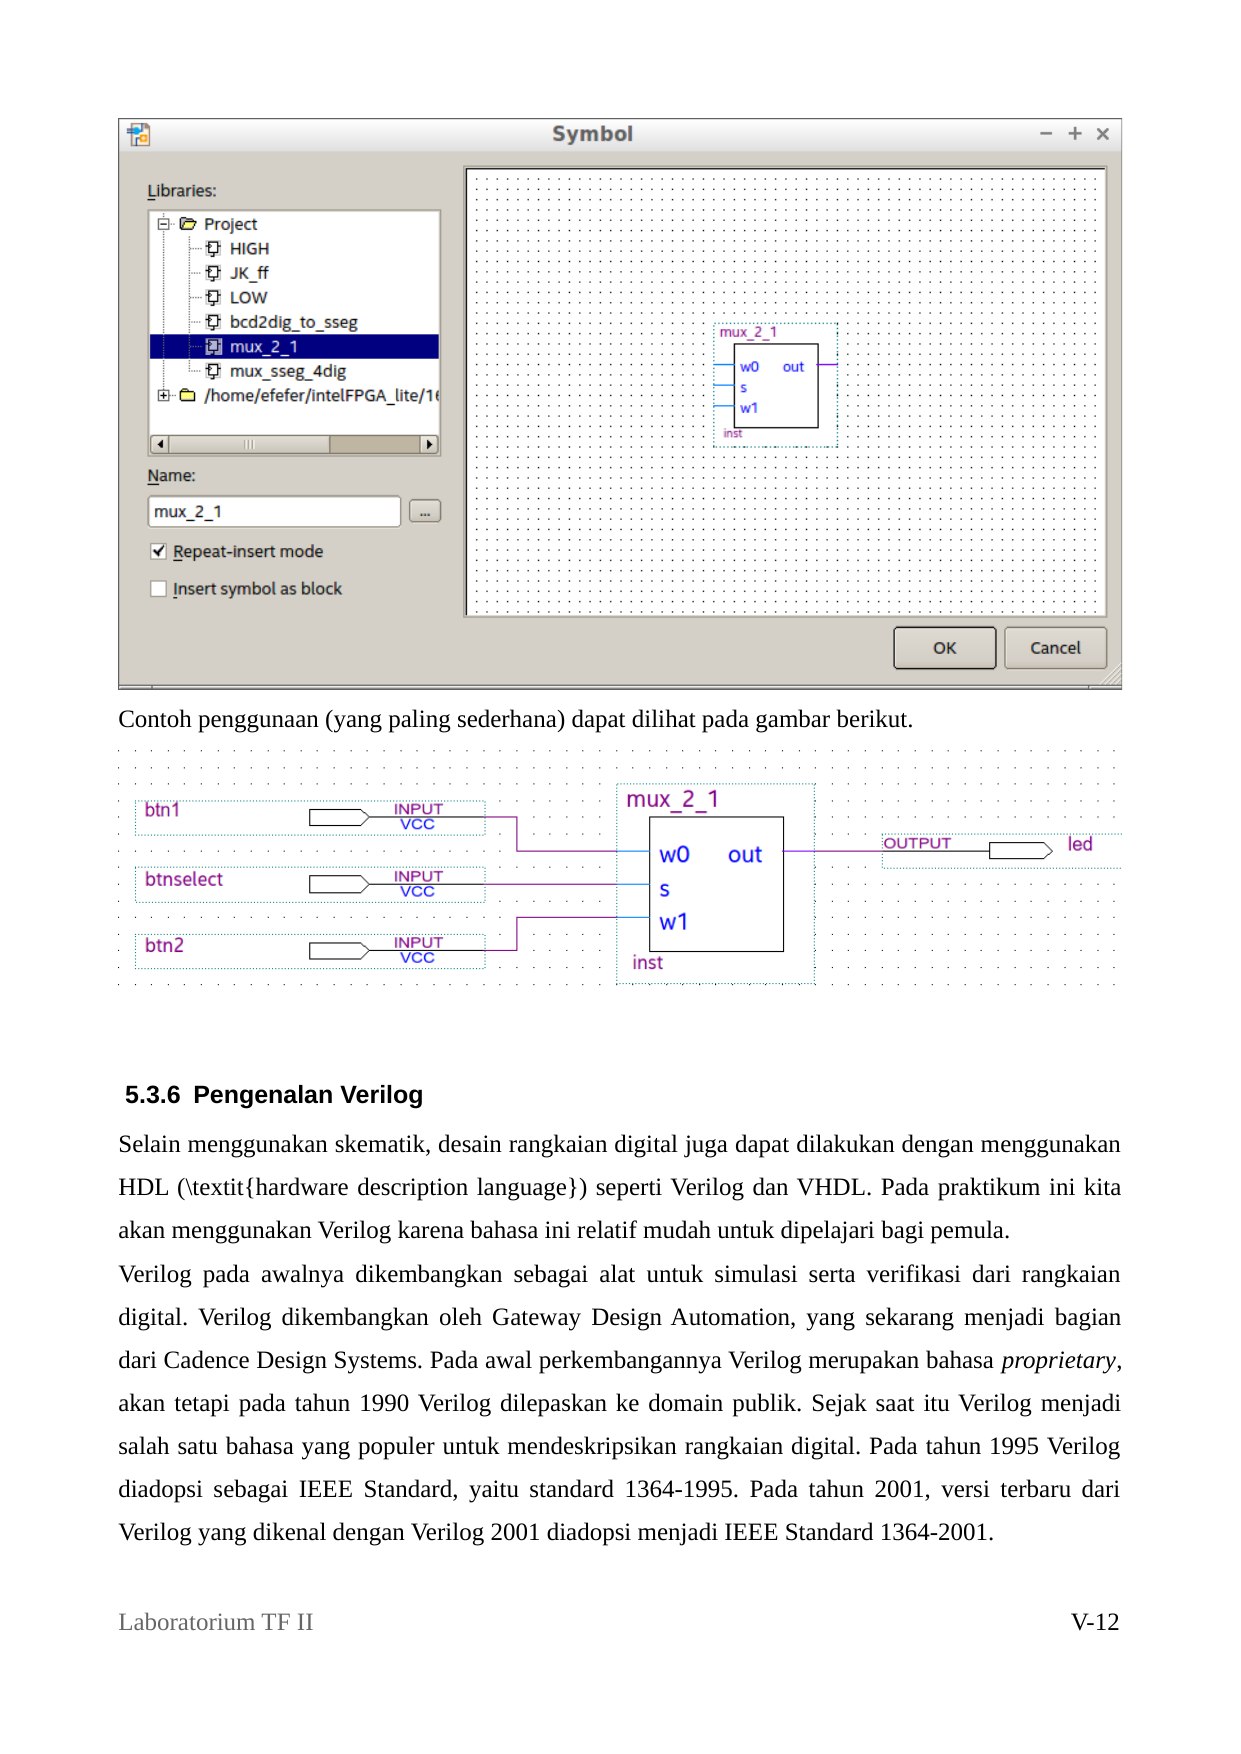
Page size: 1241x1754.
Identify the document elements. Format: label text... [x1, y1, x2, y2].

text Selain menggunakan skematik, desain rangkaian digital juga dapat dilakukan dengan menggunakan HDL (\textit{hardware description language}) seperti Verilog dan VHDL. Pada praktikum ini kita akan menggunakan Verilog karena bahasa ini relatif mudah untuk dipelajari bagi pemula. [118, 1129, 1122, 1244]
picture [118, 118, 1123, 690]
text Verilog pada awalnya dikembangkan sebagai alat untuk simulasi serta verifikasi dari rangkaian digital. Verilog dikembangkan oleh Gateway Design Automation, yang sekarang menjadi bagian dari Cadence Design Systems. Pada awal perkembangannya Verilog merupakan bahasa proprietary, akan tetapi pada tahun 1990 Verilog dilepaskan ke domain publik. Sejak saat itu Verilog menjadi salah satu bahasa yang populer untuk mendeskripsikan rangkaian digital. Pada tahun 1995 Verilog diadopsi sebagai IEEE Standard, yaitu standard 1364-1995. Pada tahun 2001, versi terbaru dari Verilog yang dikenal dengan Verilog 2001 diadopsi menjadi IEEE Standard 1364-2001. [118, 1259, 1122, 1546]
text Contoh penggunaan (yang paling sederhana) dapat dilihat pada gambar berikut. [118, 704, 1122, 733]
picture [118, 747, 1123, 998]
subtitle Pengenalan Verilog [118, 1080, 1122, 1109]
